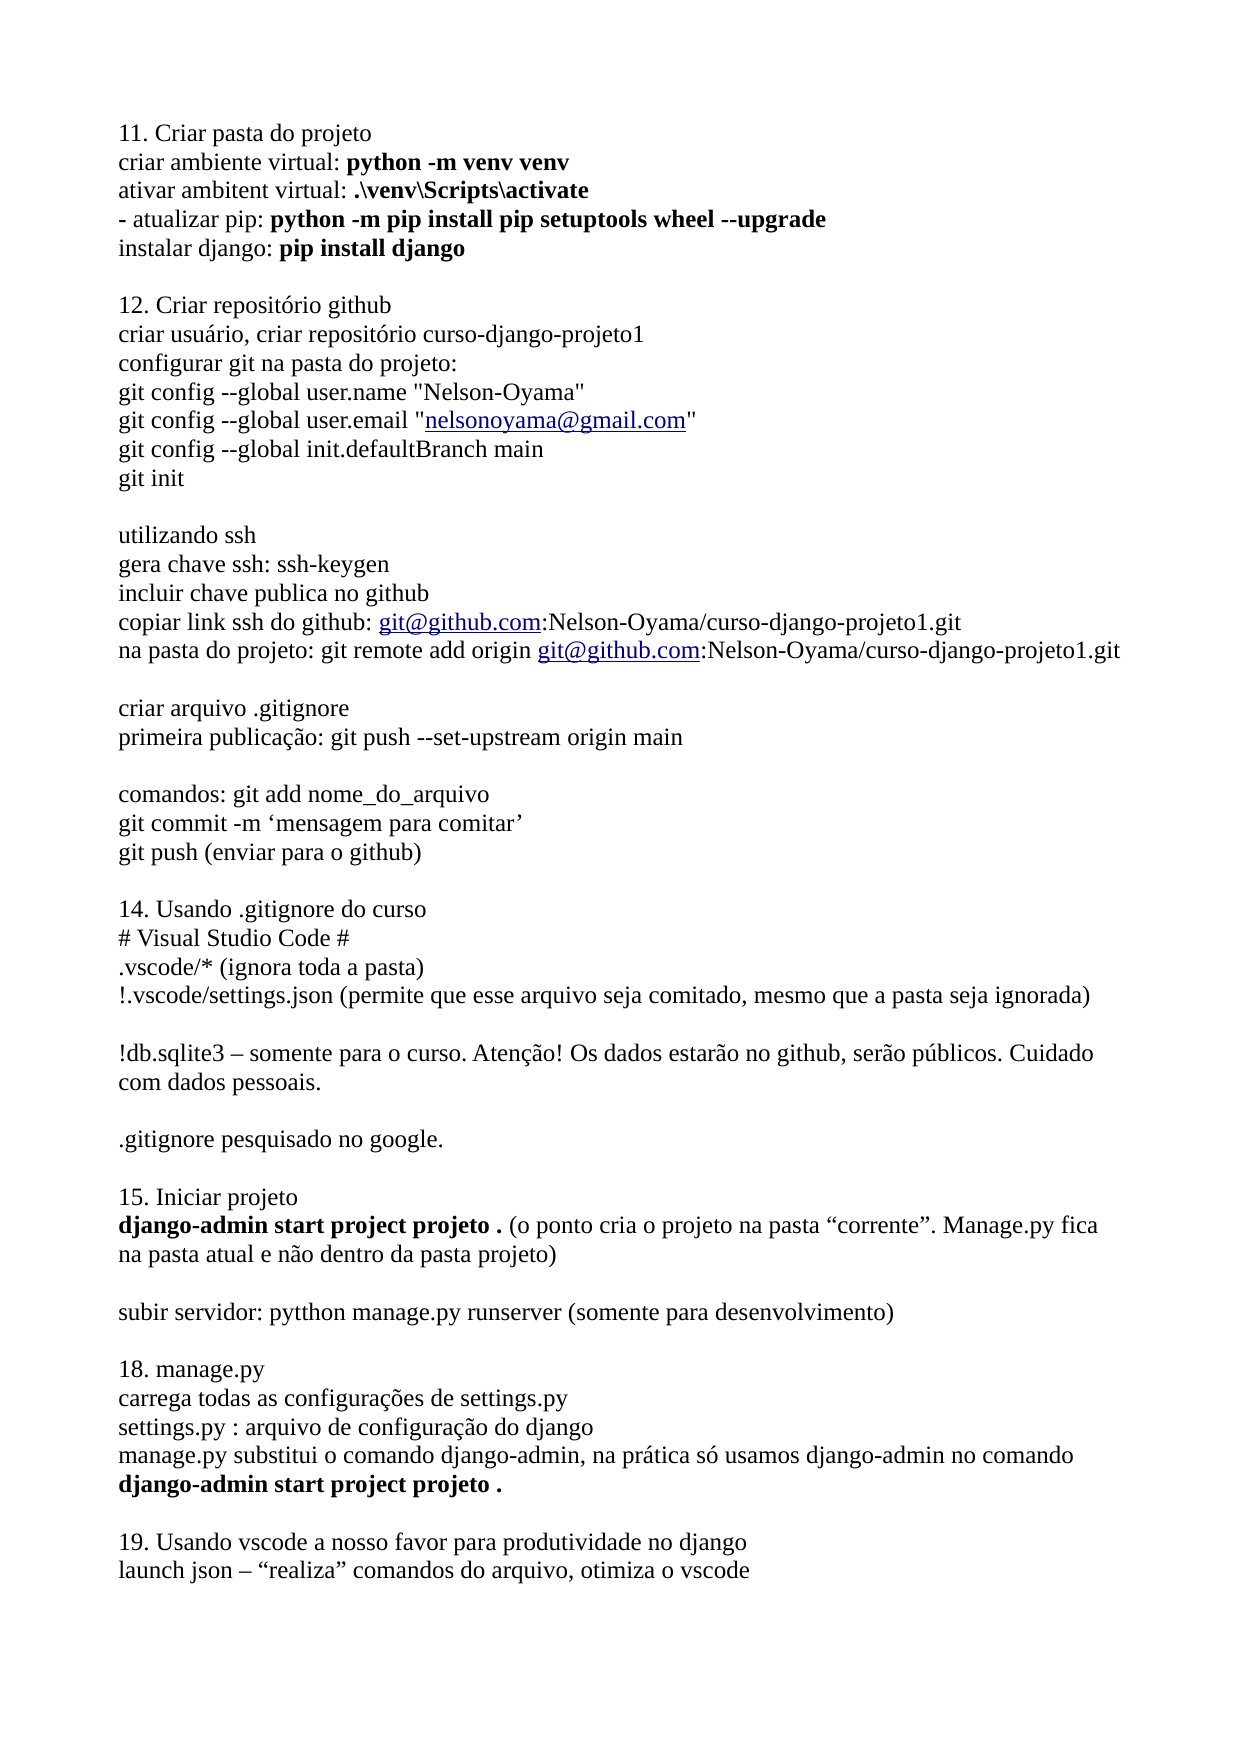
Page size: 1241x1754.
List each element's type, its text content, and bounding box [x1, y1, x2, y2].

text git push (enviar para o github) [118, 837, 1122, 866]
text git config --global user.email "nelsonoyama@gmail.com" [118, 406, 1122, 434]
text subir servidor: pytthon manage.py runserver (somente para desenvolvimento) [118, 1297, 1122, 1326]
text .vscode/* (ignora toda a pasta) [118, 952, 1122, 981]
text - atualizar pip: python -m pip install pip setuptools wheel --upgrade [118, 204, 1122, 233]
text django-admin start project projeto . (o ponto cria o projeto na pasta “corrente”. Manage.py fica na pasta atual e não dentro da pasta projeto) [118, 1211, 1122, 1268]
text !.vscode/settings.json (permite que esse arquivo seja comitado, mesmo que a pasta seja ignorada) [118, 981, 1122, 1009]
text 11. Criar pasta do projeto [118, 118, 1122, 147]
text primeira publicação: git push --set-upstream origin main [118, 722, 1122, 751]
text git init [118, 463, 1122, 492]
text launch json – “realiza” comandos do arquivo, otimiza o vscode [118, 1556, 1122, 1584]
text 12. Criar repositório github [118, 291, 1122, 319]
text git commit -m ‘mensagem para comitar’ [118, 808, 1122, 837]
text # Visual Studio Code # [118, 923, 1122, 952]
text .gitignore pesquisado no google. [118, 1124, 1122, 1153]
text ativar ambitent virtual: .\venv\Scripts\activate [118, 176, 1122, 204]
text copiar link ssh do github: git@github.com:Nelson-Oyama/curso-django-projeto1.git [118, 607, 1122, 636]
text criar ambiente virtual: python -m venv venv [118, 147, 1122, 176]
text configurar git na pasta do projeto: [118, 348, 1122, 377]
text instalar django: pip install django [118, 233, 1122, 262]
text settings.py : arquivo de configuração do django [118, 1412, 1122, 1441]
text 15. Iniciar projeto [118, 1182, 1122, 1211]
text utilizando ssh [118, 521, 1122, 549]
text criar usuário, criar repositório curso-django-projeto1 [118, 319, 1122, 348]
text criar arquivo .gitignore [118, 693, 1122, 722]
text carrega todas as configurações de settings.py [118, 1383, 1122, 1412]
text 14. Usando .gitignore do curso [118, 894, 1122, 923]
text gera chave ssh: ssh-keygen [118, 549, 1122, 578]
text na pasta do projeto: git remote add origin git@github.com:Nelson-Oyama/curso-django-projeto1.git [118, 636, 1122, 664]
text git config --global user.name "Nelson-Oyama" [118, 377, 1122, 406]
text git config --global init.defaultBranch main [118, 434, 1122, 463]
text comandos: git add nome_do_arquivo [118, 779, 1122, 808]
text 19. Usando vscode a nosso favor para produtividade no django [118, 1527, 1122, 1556]
text !db.sqlite3 – somente para o curso. Atenção! Os dados estarão no github, serão públicos. Cuidado com dados pessoais. [118, 1038, 1122, 1096]
text 18. manage.py [118, 1354, 1122, 1383]
text manage.py substitui o comando django-admin, na prática só usamos django-admin no comando django-admin start project projeto . [118, 1441, 1122, 1498]
text incluir chave publica no github [118, 578, 1122, 607]
